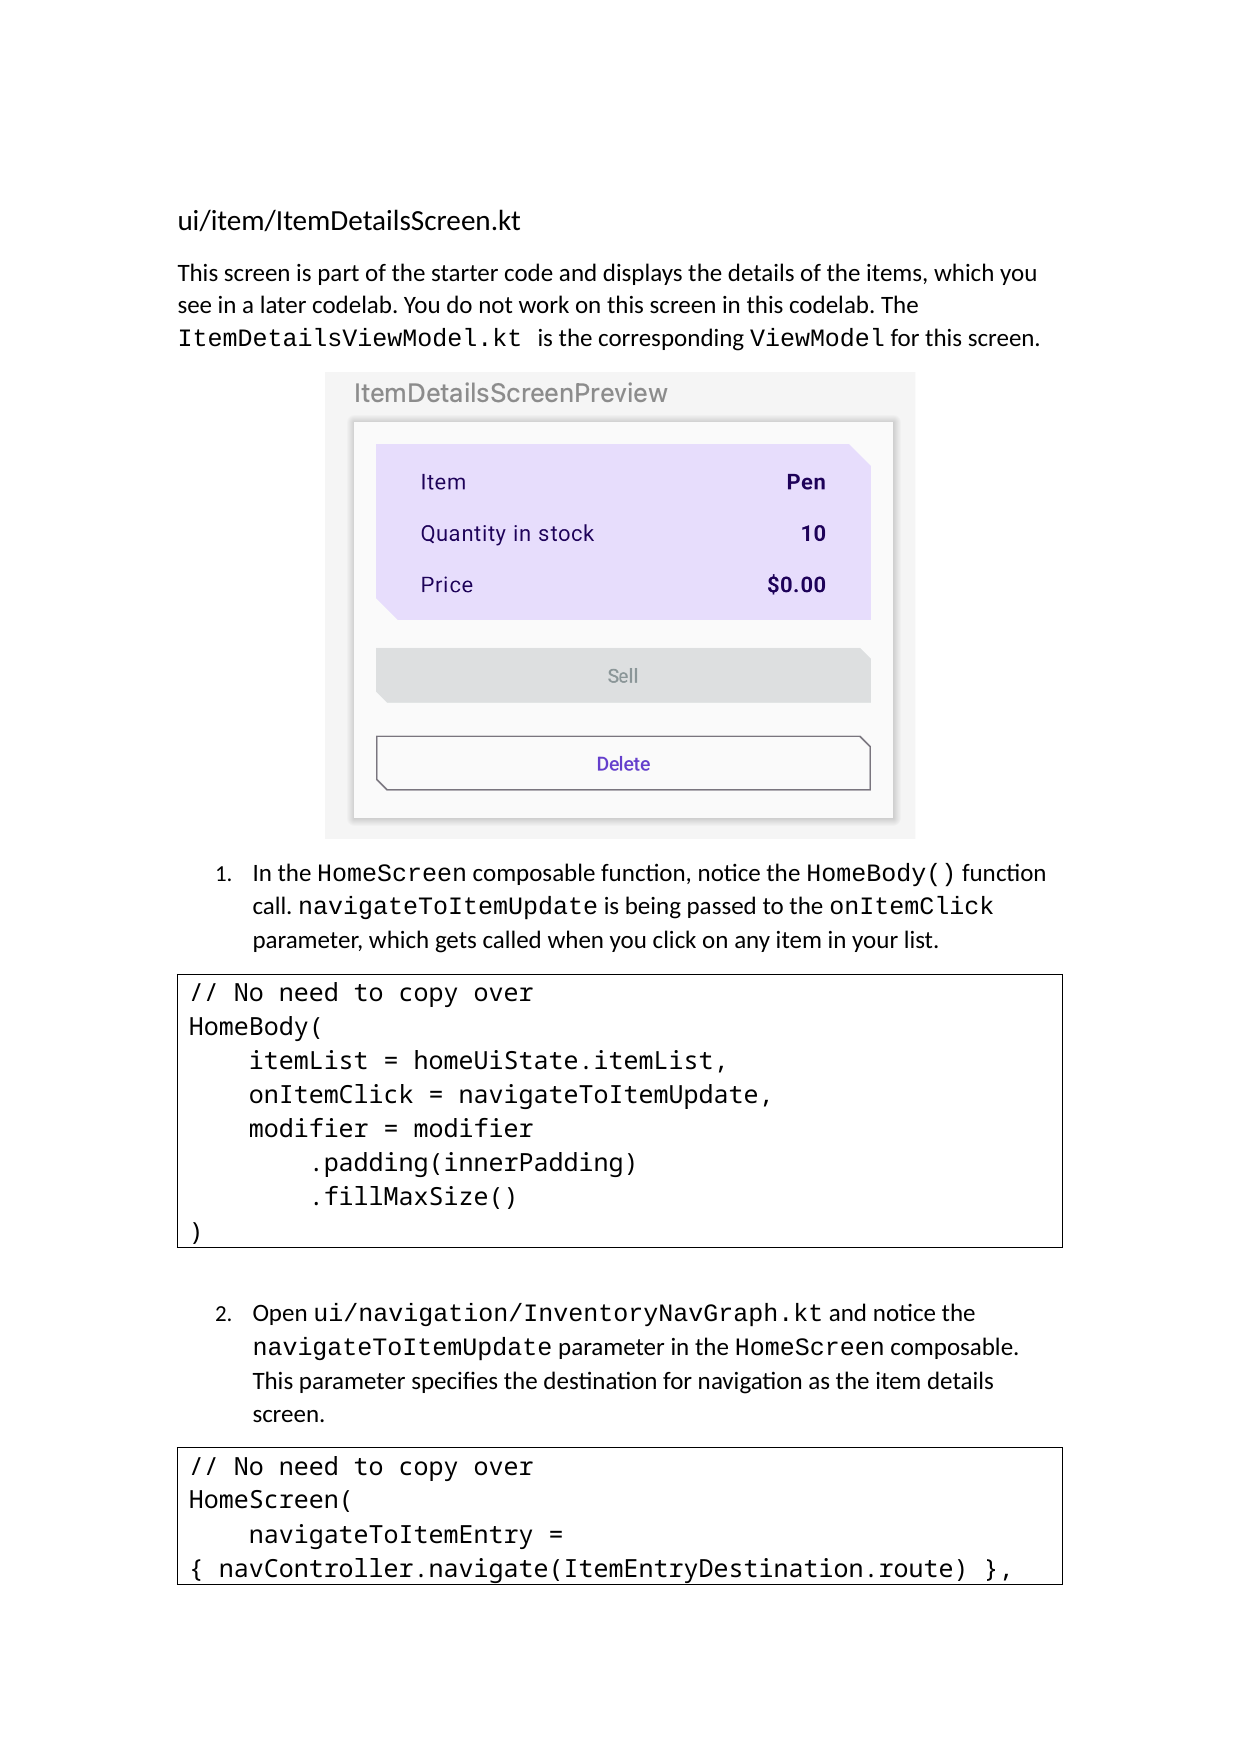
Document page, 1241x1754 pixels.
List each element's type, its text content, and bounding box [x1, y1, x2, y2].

text ui/item/ItemDetailsScreen.kt [177, 202, 1063, 238]
table_header // No need to copy over HomeBody( itemList = homeUiState.itemList, onItemClick = navigateToItemUpdate, modifier = modifier .padding(innerPadding) .fillMaxSize() ) [178, 975, 1062, 1247]
table_header // No need to copy over HomeScreen( navigateToItemEntry = { navController.navigate(ItemEntryDestination.route) }, [178, 1448, 1062, 1584]
list In the HomeScreen composable function, notice the HomeBody() function call. navigateToItemUpdate is being passed to the onItemClick parameter, which gets called when you click on any item in your list. [215, 857, 1063, 955]
list Open ui/navigation/InventoryNavGraph.kt and notice the navigateToItemUpdate parameter in the HomeScreen composable. This parameter specifies the destination for navigation as the item details screen. [215, 1297, 1063, 1428]
text This screen is part of the starter code and displays the details of the items, which you see in a later codelab. You do not work on this screen in this codelab. The ItemDetailsViewModel.kt is the corresponding ViewModel for this screen. [177, 257, 1063, 354]
